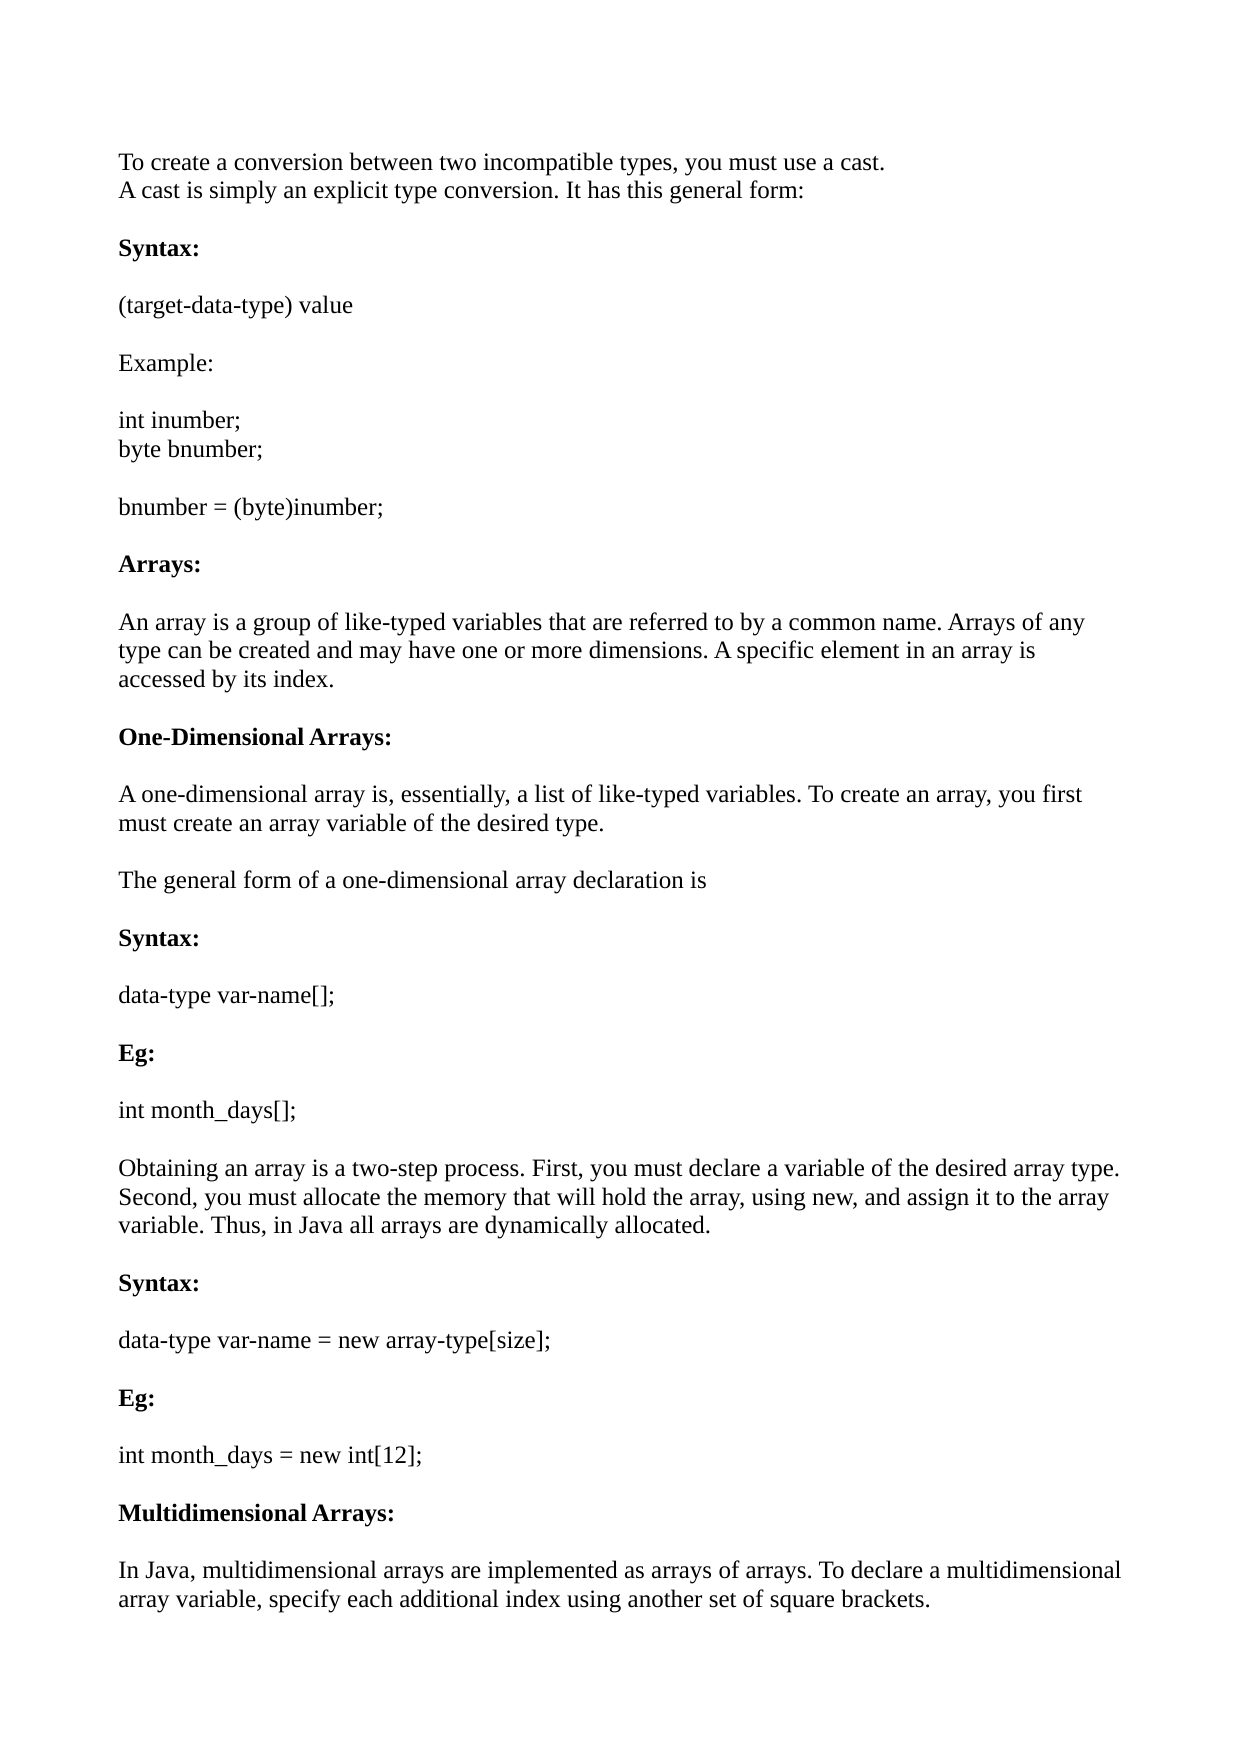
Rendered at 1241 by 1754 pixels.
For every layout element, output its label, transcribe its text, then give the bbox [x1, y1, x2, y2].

text data-type var-name = new array-type[size]; [118, 1326, 1122, 1354]
text Eg: [118, 1038, 1122, 1067]
text An array is a group of like-typed variables that are referred to by a common name. Arrays of any type can be created and may have one or more dimensions. A specific element in an array is accessed by its index. [118, 607, 1122, 693]
text Syntax: [118, 233, 1122, 262]
text Eg: [118, 1383, 1122, 1412]
text Obtaining an array is a two-step process. First, you must declare a variable of the desired array type. Second, you must allocate the memory that will hold the array, using new, and assign it to the array variable. Thus, in Java all arrays are dynamically allocated. [118, 1153, 1122, 1239]
text Syntax: [118, 923, 1122, 952]
text One-Dimensional Arrays: [118, 722, 1122, 751]
text Syntax: [118, 1268, 1122, 1297]
text (target-data-type) value [118, 291, 1122, 319]
text Arrays: [118, 549, 1122, 578]
text bnumber = (byte)inumber; [118, 492, 1122, 521]
text Multidimensional Arrays: [118, 1498, 1122, 1527]
text In Java, multidimensional arrays are implemented as arrays of arrays. To declare a multidimensional array variable, specify each additional index using another set of square brackets. [118, 1556, 1122, 1613]
text To create a conversion between two incompatible types, you must use a cast. [118, 147, 1122, 176]
text int inumber; [118, 406, 1122, 434]
text int month_days[]; [118, 1096, 1122, 1124]
text The general form of a one-dimensional array declaration is [118, 866, 1122, 894]
text Example: [118, 348, 1122, 377]
text int month_days = new int[12]; [118, 1441, 1122, 1469]
text byte bnumber; [118, 434, 1122, 463]
text A cast is simply an explicit type conversion. It has this general form: [118, 176, 1122, 204]
text A one-dimensional array is, essentially, a list of like-typed variables. To create an array, you first must create an array variable of the desired type. [118, 779, 1122, 837]
text data-type var-name[]; [118, 981, 1122, 1009]
